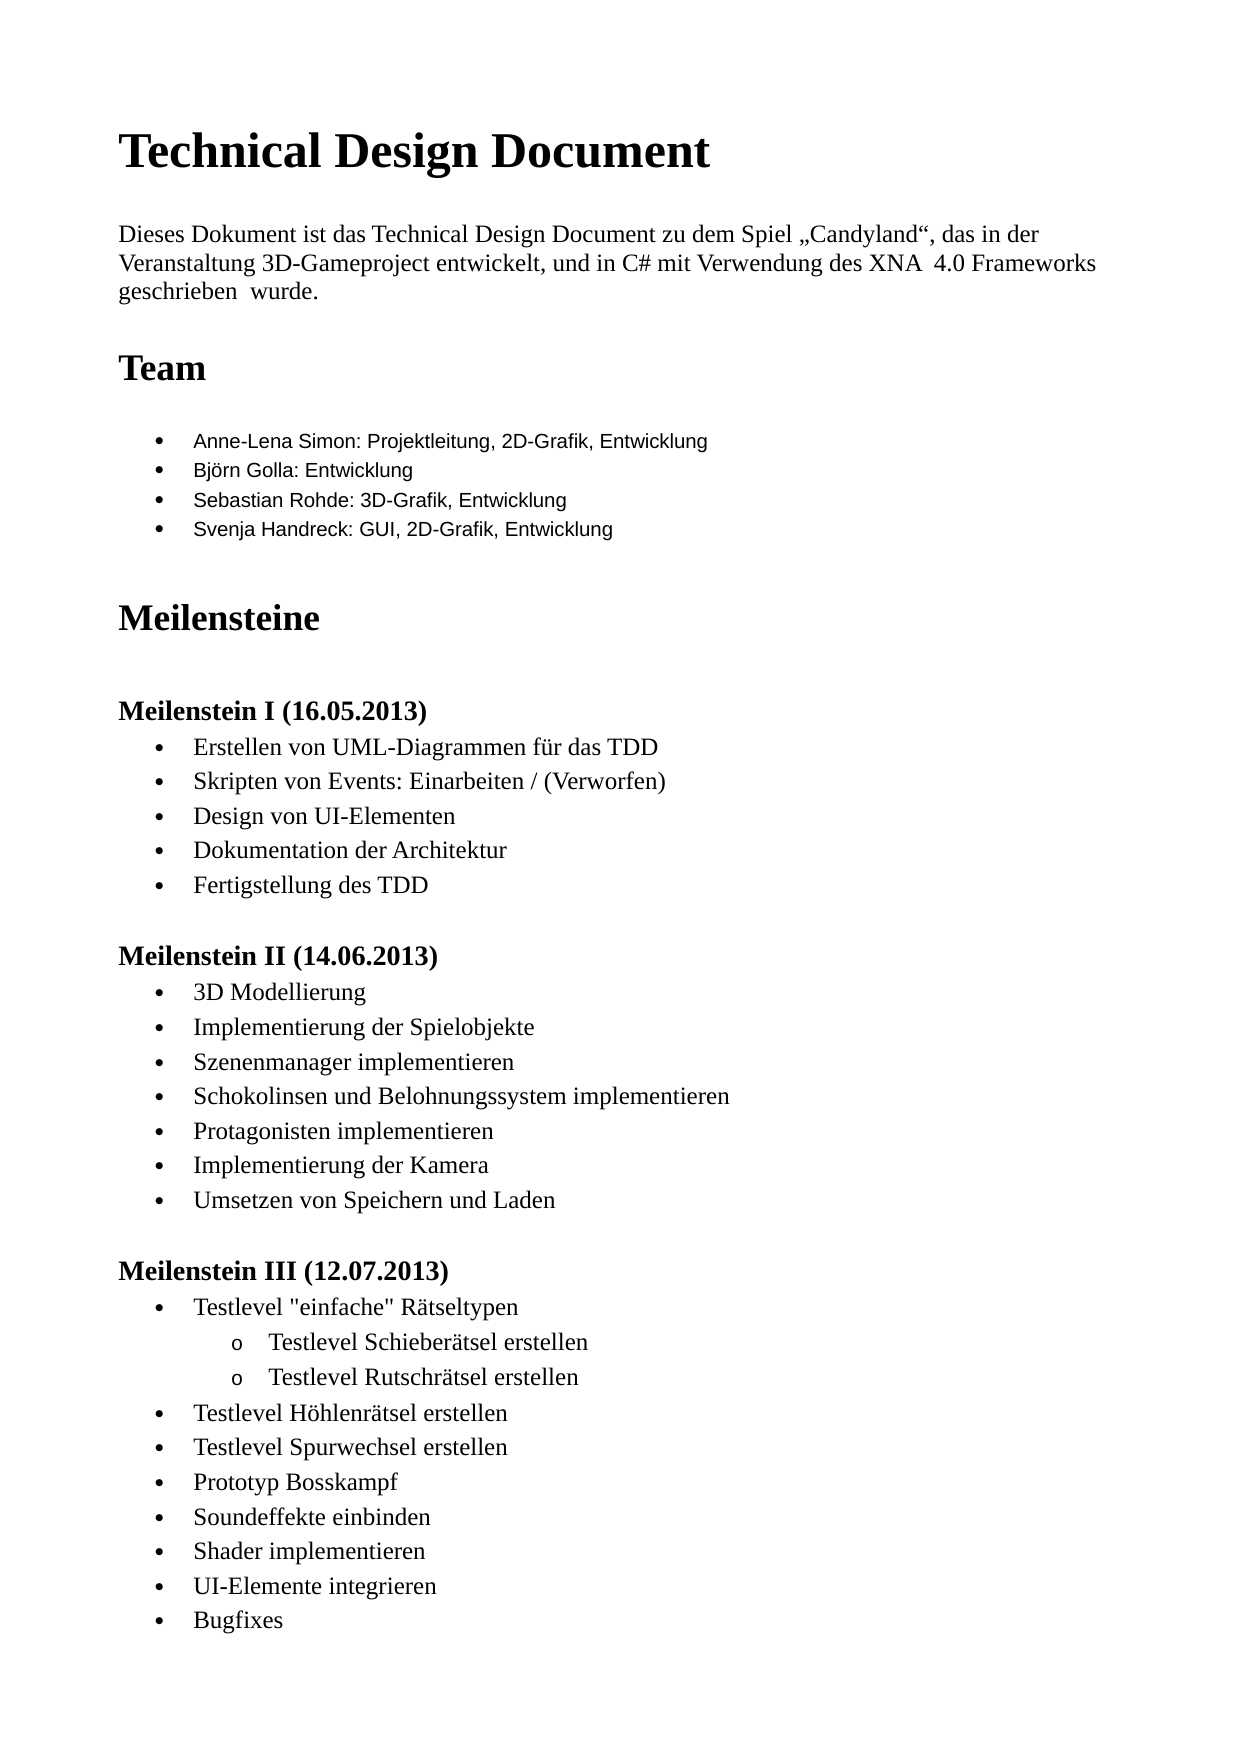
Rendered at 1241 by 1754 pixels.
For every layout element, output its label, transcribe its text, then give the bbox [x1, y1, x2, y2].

list Soundeffekte einbinden [156, 1502, 1122, 1530]
list Implementierung der Kamera [156, 1150, 1122, 1179]
list Design von UI-Elementen [156, 801, 1122, 830]
list Protagonisten implementieren [156, 1116, 1122, 1144]
list Umsetzen von Speichern und Laden [156, 1185, 1122, 1214]
list Erstellen von UML-Diagrammen für das TDD [156, 732, 1122, 761]
text Meilenstein III (12.07.2013) [118, 1254, 1122, 1287]
list Implementierung der Spielobjekte [156, 1012, 1122, 1041]
list Testlevel Spurwechsel erstellen [156, 1432, 1122, 1461]
list Svenja Handreck: GUI, 2D-Grafik, Entwicklung [156, 517, 1122, 541]
text Meilenstein I (16.05.2013) [118, 693, 1122, 726]
list Björn Golla: Entwicklung [156, 458, 1122, 482]
list Shader implementieren [156, 1536, 1122, 1565]
list Testlevel Schieberätsel erstellen [231, 1327, 1122, 1357]
text Meilensteine [118, 596, 1122, 639]
text Meilenstein II (14.06.2013) [118, 939, 1122, 972]
list Skripten von Events: Einarbeiten / (Verworfen) [156, 766, 1122, 795]
text Team [118, 346, 1122, 389]
list Testlevel Höhlenrätsel erstellen [156, 1398, 1122, 1427]
list Sebastian Rohde: 3D-Grafik, Entwicklung [156, 488, 1122, 511]
list 3D Modellierung [156, 977, 1122, 1006]
list Testlevel Rutschrätsel erstellen [231, 1362, 1122, 1392]
text Technical Design Document [118, 121, 1122, 178]
list Prototyp Bosskampf [156, 1467, 1122, 1496]
list Bugfixes [156, 1605, 1122, 1634]
list Anne-Lena Simon: Projektleitung, 2D-Grafik, Entwicklung [156, 429, 1122, 453]
list Szenenmanager implementieren [156, 1047, 1122, 1075]
list Dokumentation der Architektur [156, 836, 1122, 864]
list Testlevel "einfache" Rätseltypen [156, 1292, 1122, 1321]
list UI-Elemente integrieren [156, 1571, 1122, 1599]
list Schokolinsen und Belohnungssystem implementieren [156, 1081, 1122, 1110]
text Dieses Dokument ist das Technical Design Document zu dem Spiel „Candyland“, das in der Veranstaltung 3D-Gameproject entwickelt, und in C# mit Verwendung des XNA 4.0 Frameworks geschrieben wurde. [118, 219, 1122, 305]
list Fertigstellung des TDD [156, 870, 1122, 899]
